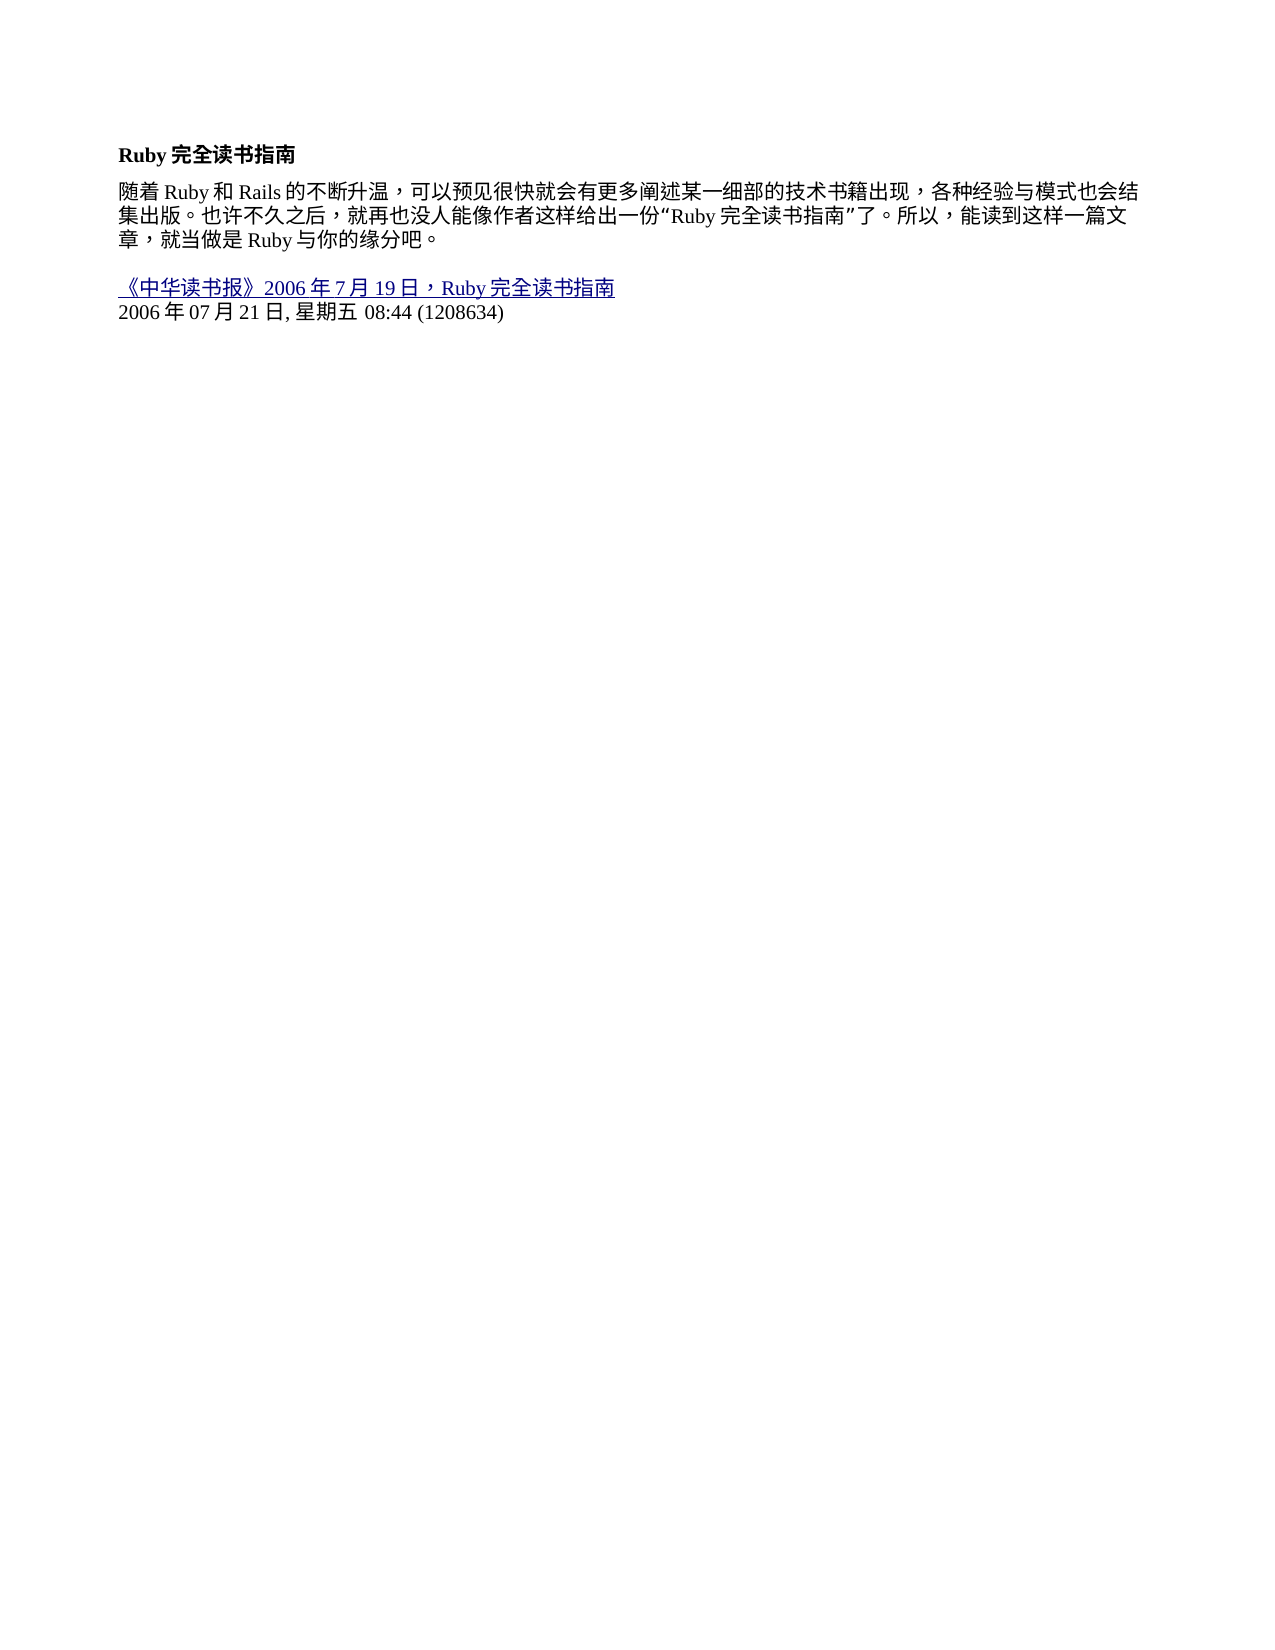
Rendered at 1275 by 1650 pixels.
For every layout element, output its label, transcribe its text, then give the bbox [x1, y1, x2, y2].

text 2006年07月21日, 星期五 08:44 (1208634) [118, 300, 1157, 324]
subtitle Ruby完全读书指南 [118, 143, 1157, 167]
text 随着Ruby和Rails的不断升温，可以预见很快就会有更多阐述某一细部的技术书籍出现，各种经验与模式也会结集出版。也许不久之后，就再也没人能像作者这样给出一份“Ruby完全读书指南”了。所以，能读到这样一篇文章，就当做是Ruby与你的缘分吧。 《中华读书报》2006年7月19日，Ruby完全读书指南 [118, 180, 1157, 300]
